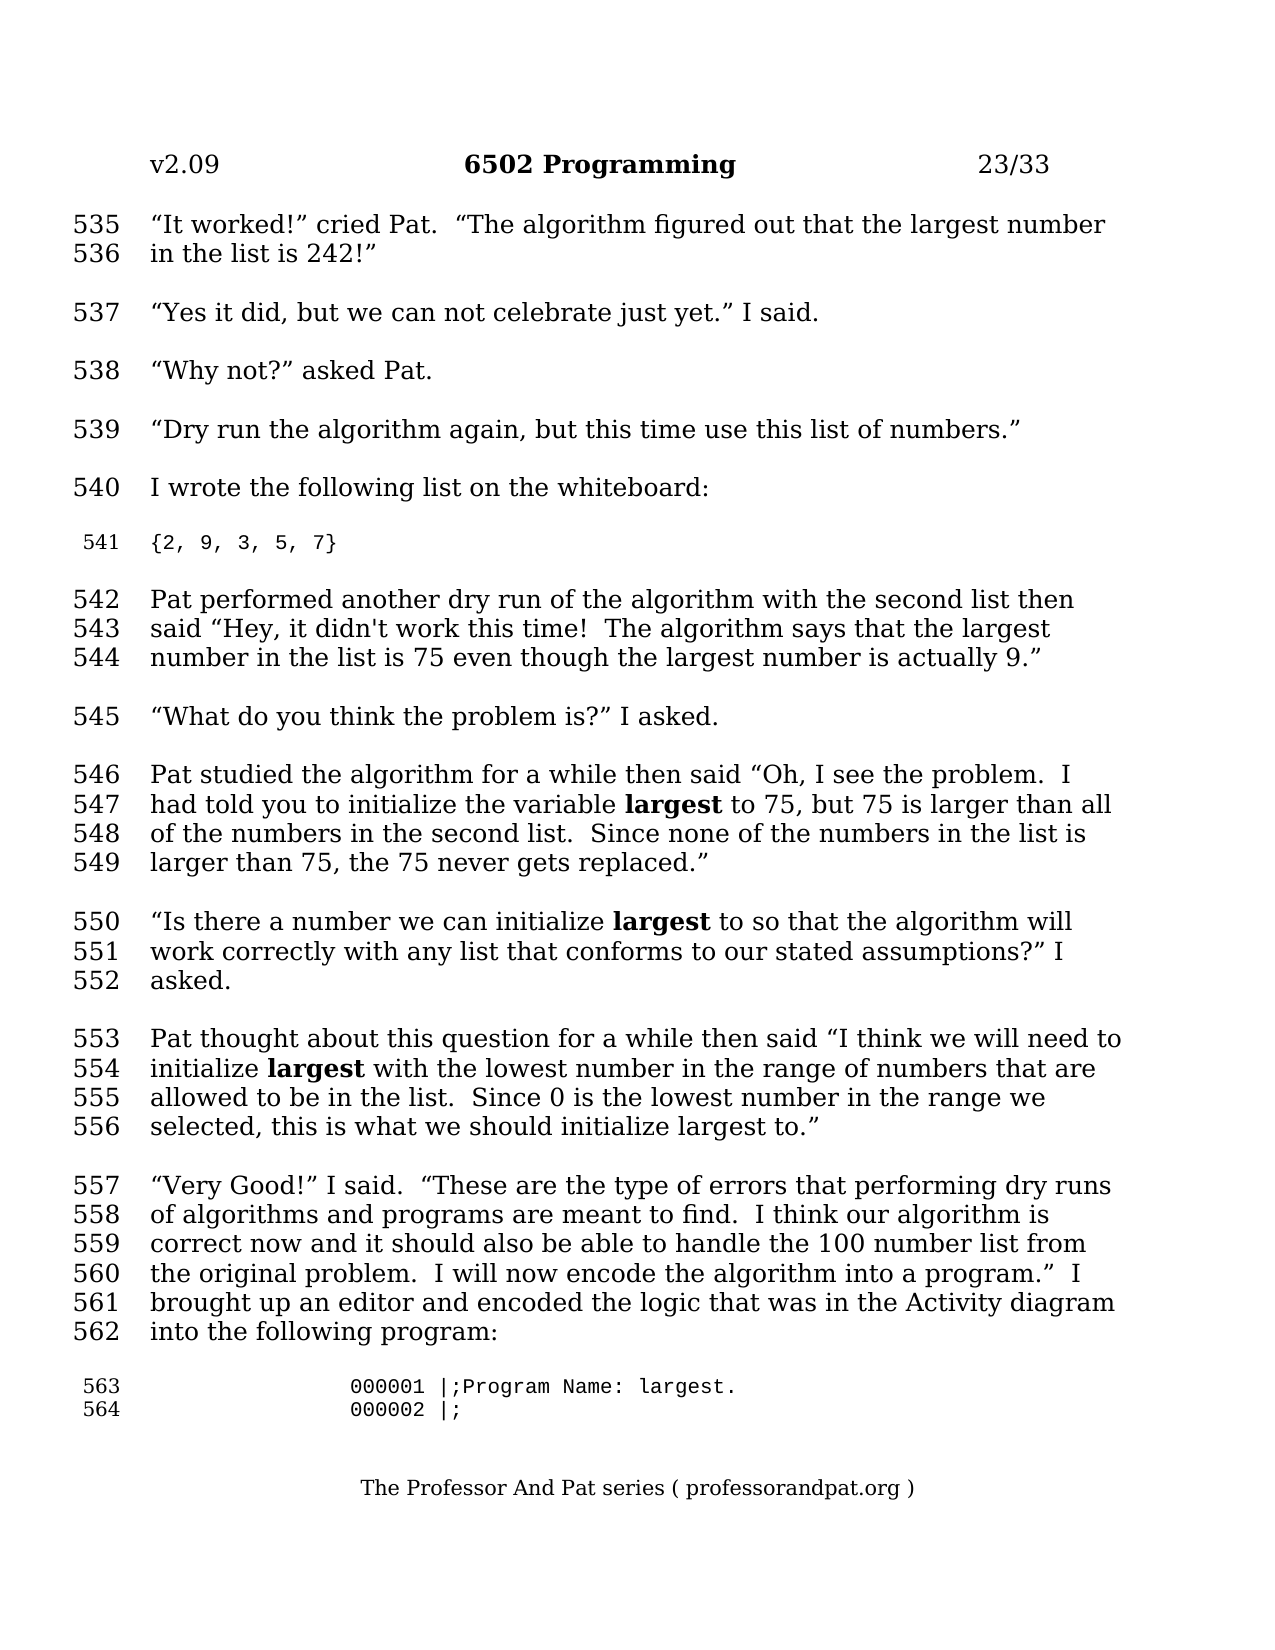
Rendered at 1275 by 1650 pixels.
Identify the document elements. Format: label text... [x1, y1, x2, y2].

text 000002 |; [150, 1399, 1125, 1423]
text Pat studied the algorithm for a while then said “Oh, I see the problem. I had told you to initialize the variable largest to 75, but 75 is larger than all of the numbers in the second list. Since none of the numbers in the list is larger than 75, the 75 never gets replaced.” [150, 760, 1125, 878]
text “Is there a number we can initialize largest to so that the algorithm will work correctly with any list that conforms to our stated assumptions?” I asked. [150, 907, 1125, 995]
text “Dry run the algorithm again, but this time use this list of numbers.” [150, 415, 1125, 444]
text {2, 9, 3, 5, 7} [150, 532, 1125, 556]
text Pat thought about this question for a while then said “I think we will need to initialize largest with the lowest number in the range of numbers that are allowed to be in the list. Since 0 is the lowest number in the range we selected, this is what we should initialize largest to.” [150, 1024, 1125, 1142]
text “Very Good!” I said. “These are the type of errors that performing dry runs of algorithms and programs are meant to find. I think our algorithm is correct now and it should also be able to handle the 100 number list from the original problem. I will now encode the algorithm into a program.” I brought up an editor and encoded the logic that was in the Activity diagram into the following program: [150, 1171, 1125, 1347]
text “Yes it did, but we can not celebrate just yet.” I said. [150, 298, 1125, 327]
text 000001 |;Program Name: largest. [150, 1376, 1125, 1399]
text “What do you think the problem is?” I asked. [150, 702, 1125, 731]
text “It worked!” cried Pat. “The algorithm figured out that the largest number in the list is 242!” [150, 210, 1125, 268]
text “Why not?” asked Pat. [150, 356, 1125, 386]
text I wrote the following list on the whiteboard: [150, 473, 1125, 503]
text Pat performed another dry run of the algorithm with the second list then said “Hey, it didn't work this time! The algorithm says that the largest number in the list is 75 even though the largest number is actually 9.” [150, 585, 1125, 673]
